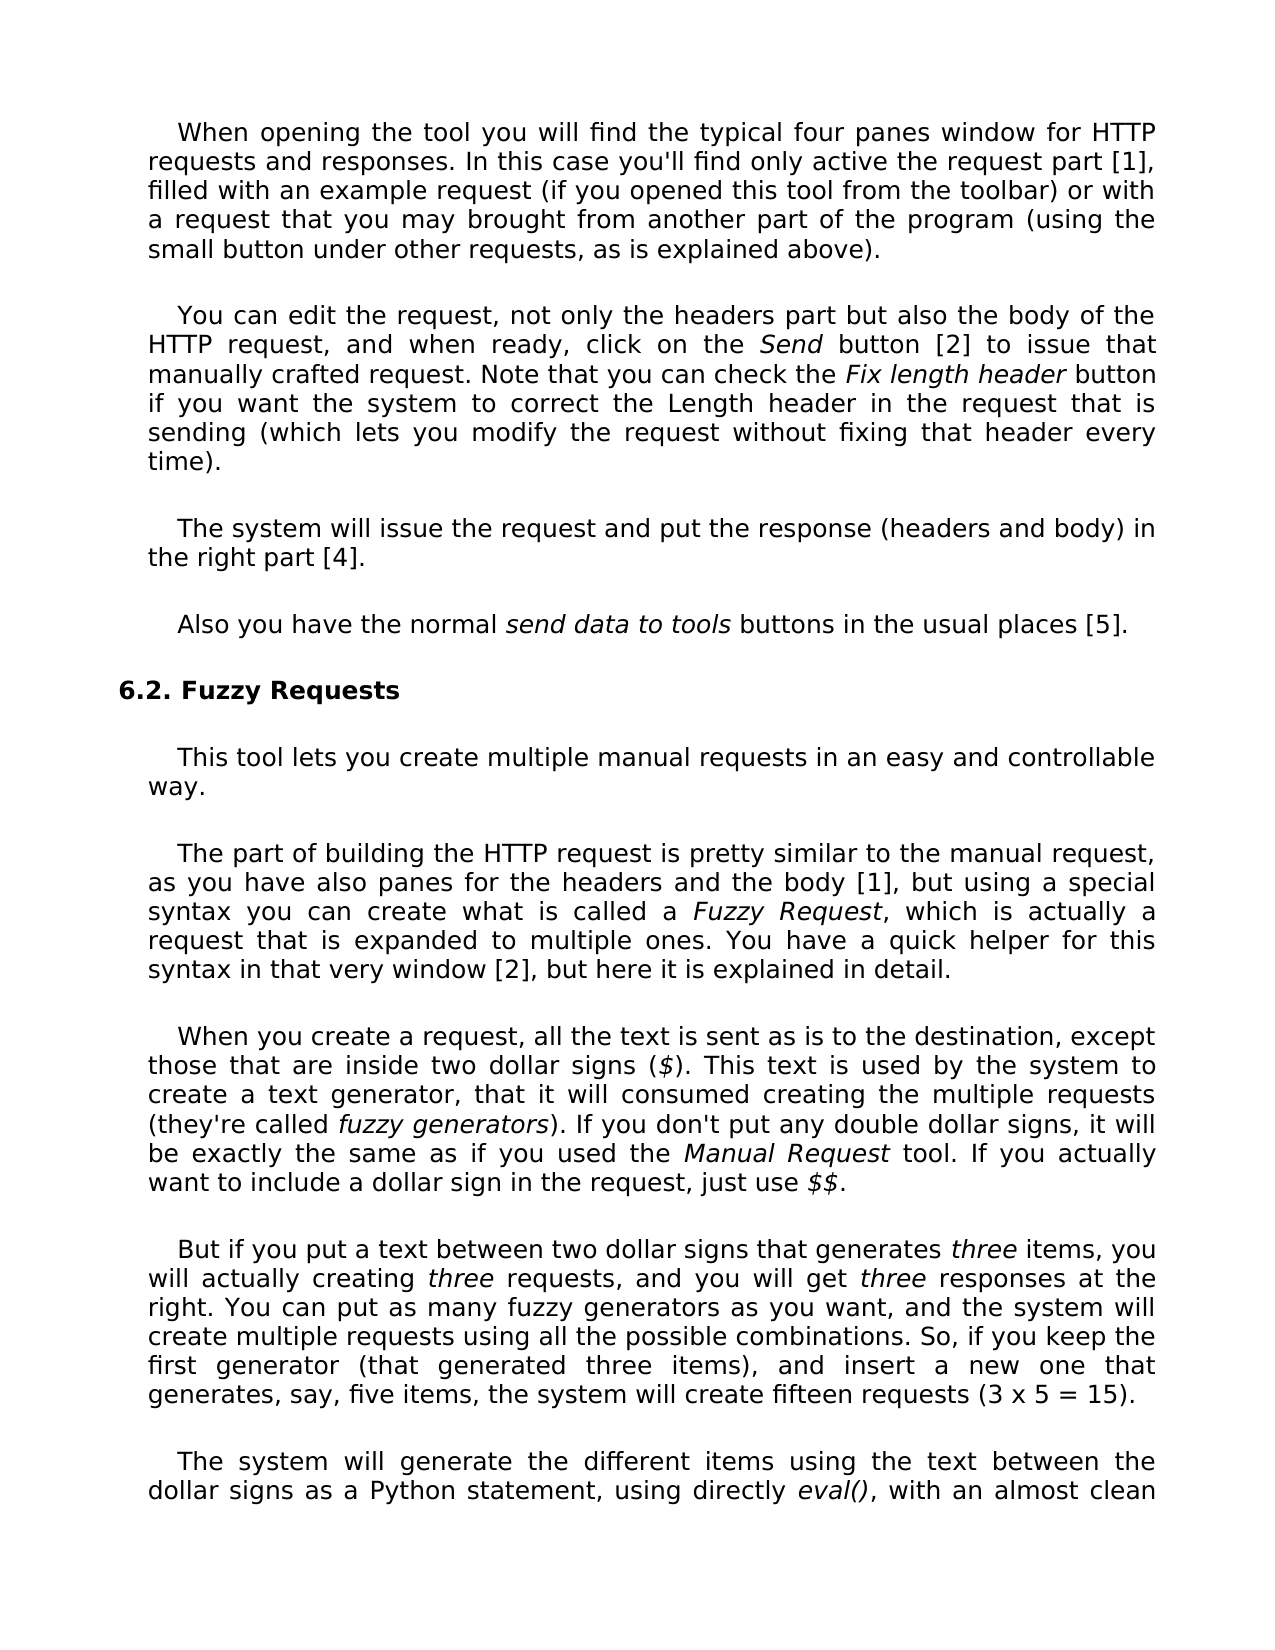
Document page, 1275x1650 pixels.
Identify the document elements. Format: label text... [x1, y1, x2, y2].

text Also you have the normal send data to tools buttons in the usual places [5]. [148, 610, 1157, 639]
text The system will generate the different items using the text between the dollar signs as a Python statement, using directly eval(), with an almost clean [148, 1447, 1157, 1506]
text The part of building the HTTP request is pretty similar to the manual request, as you have also panes for the headers and the body [1], but using a special syntax you can create what is called a Fuzzy Request, which is actually a request that is expanded to multiple ones. You have a quick helper for this syntax in that very window [2], but here it is explained in detail. [148, 839, 1157, 985]
text This tool lets you create multiple manual requests in an easy and controllable way. [148, 743, 1157, 801]
subtitle Fuzzy Requests [118, 676, 1157, 706]
text But if you put a text between two dollar signs that generates three items, you will actually creating three requests, and you will get three responses at the right. You can put as many fuzzy generators as you want, and the system will create multiple requests using all the possible combinations. So, if you keep the first generator (that generated three items), and insert a new one that generates, say, five items, the system will create fifteen requests (3 x 5 = 15). [148, 1235, 1157, 1410]
text When opening the tool you will find the typical four panes window for HTTP requests and responses. In this case you'll find only active the request part [1], filled with an example request (if you opened this tool from the toolbar) or with a request that you may brought from another part of the program (using the small button under other requests, as is explained above). [148, 118, 1157, 264]
text You can edit the request, not only the headers part but also the body of the HTTP request, and when ready, click on the Send button [2] to issue that manually crafted request. Note that you can check the Fix length header button if you want the system to correct the Length header in the request that is sending (which lets you modify the request without fixing that header every time). [148, 301, 1157, 476]
text The system will issue the request and put the response (headers and body) in the right part [4]. [148, 514, 1157, 572]
text When you create a request, all the text is sent as is to the destination, except those that are inside two dollar signs ($). This text is used by the system to create a text generator, that it will consumed creating the multiple requests (they're called fuzzy generators). If you don't put any double dollar signs, it will be exactly the same as if you used the Manual Request tool. If you actually want to include a dollar sign in the request, just use $$. [148, 1022, 1157, 1197]
